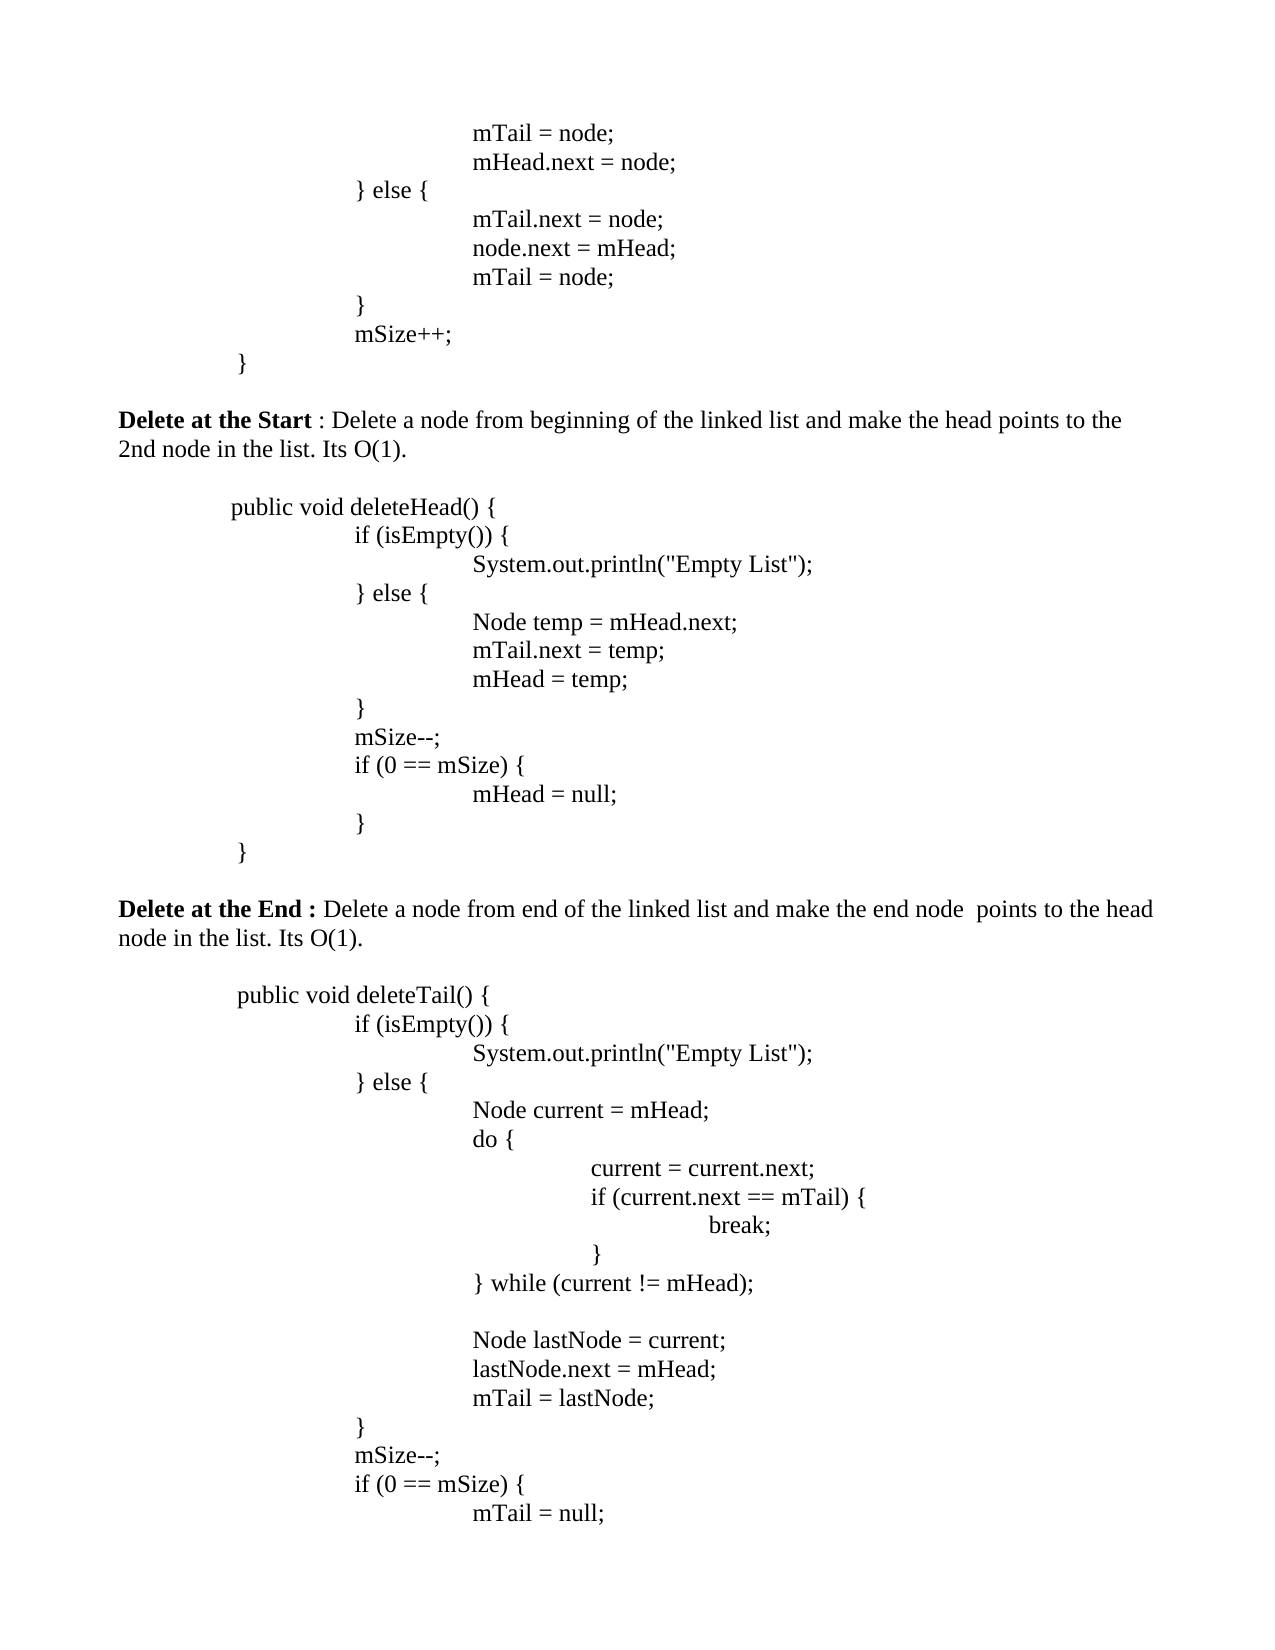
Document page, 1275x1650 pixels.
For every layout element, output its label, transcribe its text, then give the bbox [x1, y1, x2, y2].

text } [118, 1239, 1157, 1268]
text Node lastNode = current; [118, 1326, 1157, 1354]
text if (0 == mSize) { [118, 751, 1157, 779]
text mTail = lastNode; [118, 1383, 1157, 1412]
text System.out.println("Empty List"); [118, 1038, 1157, 1067]
text mTail = node; [118, 118, 1157, 147]
text mSize++; [118, 319, 1157, 348]
text mTail = null; [118, 1498, 1157, 1527]
text } [118, 348, 1157, 377]
text } [118, 291, 1157, 319]
text mTail = node; [118, 262, 1157, 291]
text Delete at the Start : Delete a node from begin­ning of the linked list and make the head points to the 2nd node in the list. Its O(1). [118, 406, 1157, 463]
text Node temp = mHead.next; [118, 607, 1157, 636]
text mHead = temp; [118, 664, 1157, 693]
text } [118, 808, 1157, 837]
text } [118, 837, 1157, 866]
text current = current.next; [118, 1153, 1157, 1182]
text public void deleteTail() { [118, 981, 1157, 1009]
text } while (current != mHead); [118, 1268, 1157, 1297]
text public void deleteHead() { [118, 492, 1157, 521]
text mHead = null; [118, 779, 1157, 808]
text } else { [118, 1067, 1157, 1096]
text node.next = mHead; [118, 233, 1157, 262]
text mSize--; [118, 1441, 1157, 1469]
text Node current = mHead; [118, 1096, 1157, 1124]
text if (isEmpty()) { [118, 1009, 1157, 1038]
text if (current.next == mTail) { [118, 1182, 1157, 1211]
text } else { [118, 578, 1157, 607]
text break; [118, 1211, 1157, 1239]
text if (isEmpty()) { [118, 521, 1157, 549]
text } [118, 1412, 1157, 1441]
text } else { [118, 176, 1157, 204]
text mHead.next = node; [118, 147, 1157, 176]
text lastNode.next = mHead; [118, 1354, 1157, 1383]
text mTail.next = temp; [118, 636, 1157, 664]
text if (0 == mSize) { [118, 1469, 1157, 1498]
text mSize--; [118, 722, 1157, 751]
text } [118, 693, 1157, 722]
text Delete at the End : Delete a node from end of the linked list and make the end node points to the head node in the list. Its O(1). [118, 894, 1157, 952]
text System.out.println("Empty List"); [118, 549, 1157, 578]
text mTail.next = node; [118, 204, 1157, 233]
text do { [118, 1124, 1157, 1153]
